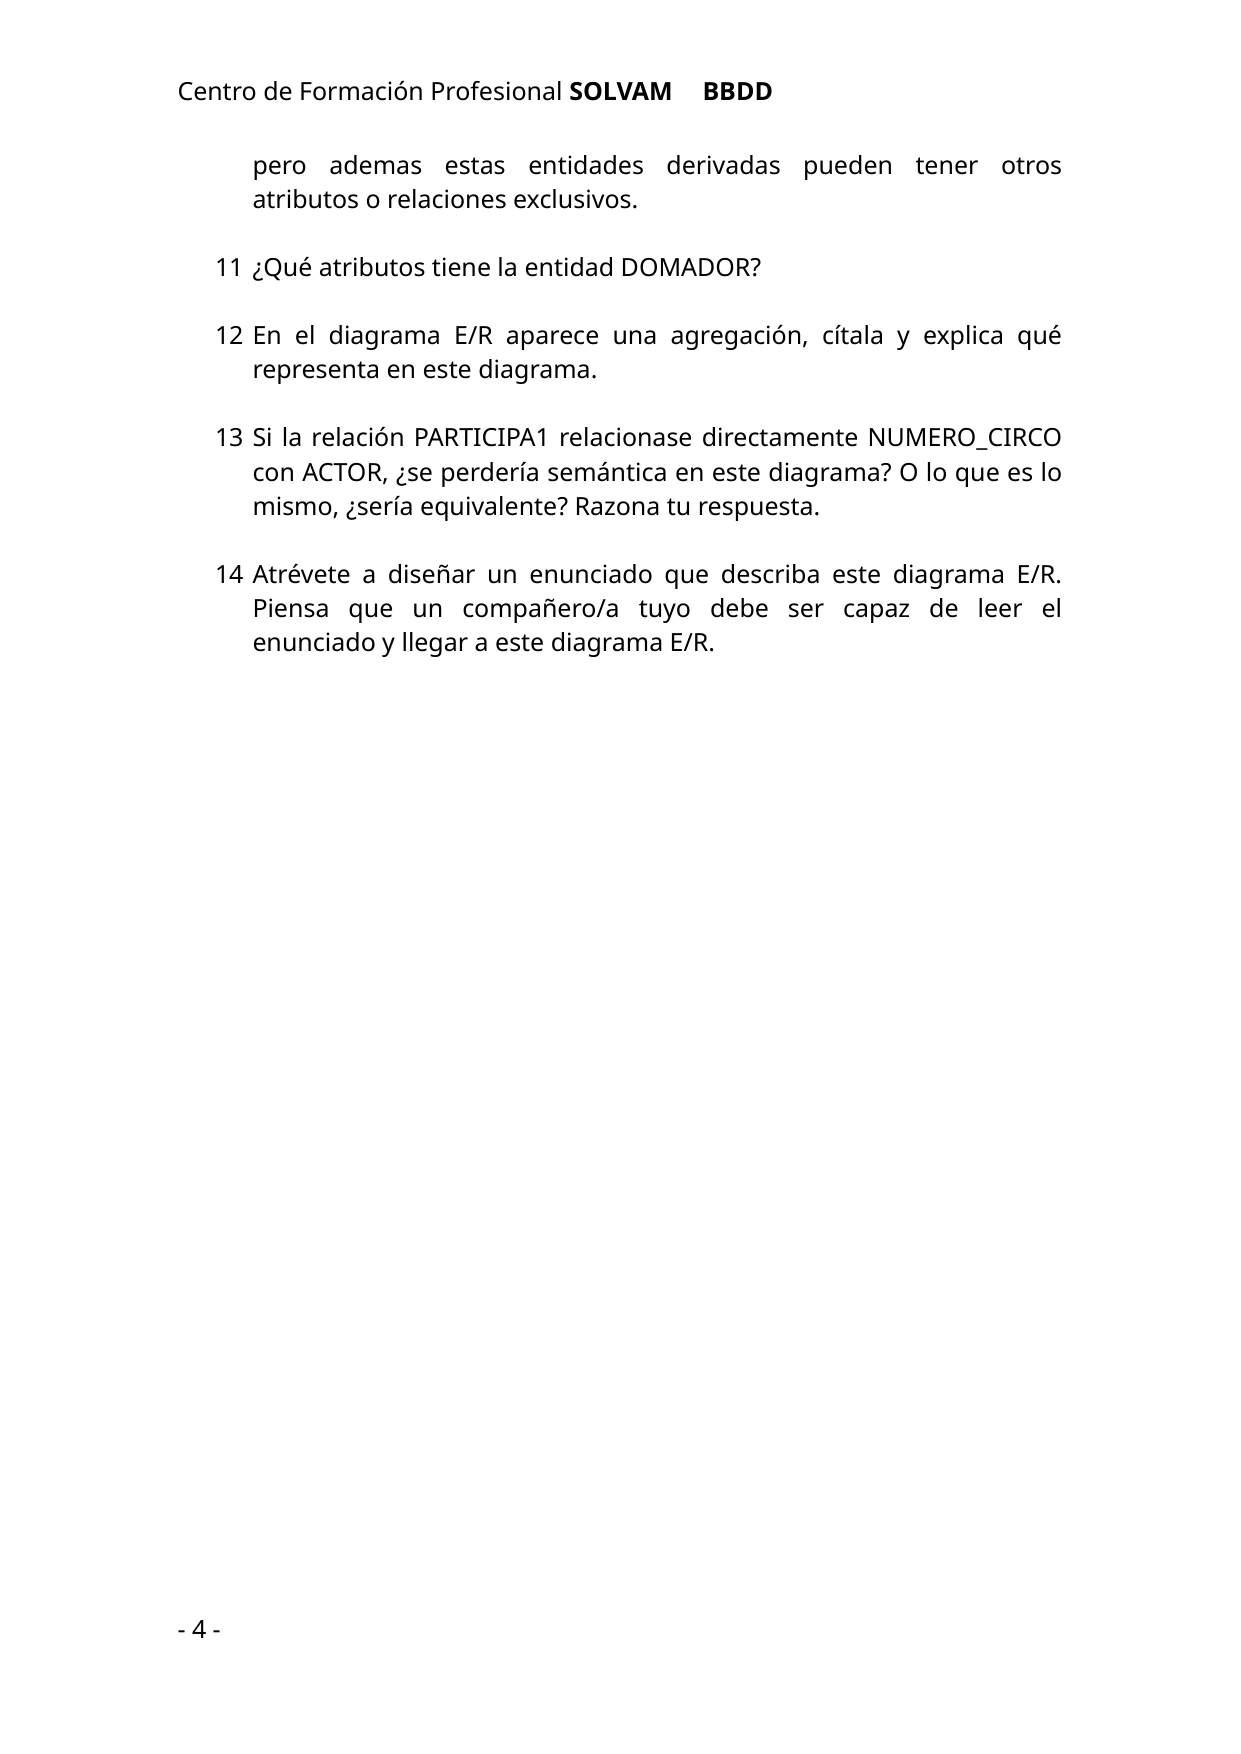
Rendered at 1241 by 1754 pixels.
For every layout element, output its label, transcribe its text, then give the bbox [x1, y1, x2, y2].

list Si la relación PARTICIPA1 relacionase directamente NUMERO_CIRCO con ACTOR, ¿se perdería semántica en este diagrama? O lo que es lo mismo, ¿sería equivalente? Razona tu respuesta. [215, 420, 1063, 522]
list En el diagrama E/R aparece una agregación, cítala y explica qué representa en este diagrama. [215, 318, 1063, 386]
list Atrévete a diseñar un enunciado que describa este diagrama E/R. Piensa que un compañero/a tuyo debe ser capaz de leer el enunciado y llegar a este diagrama E/R. [215, 556, 1063, 658]
list ¿Qué atributos tiene la entidad DOMADOR? [215, 250, 1063, 284]
list pero ademas estas entidades derivadas pueden tener otros atributos o relaciones exclusivos. [252, 148, 1063, 216]
